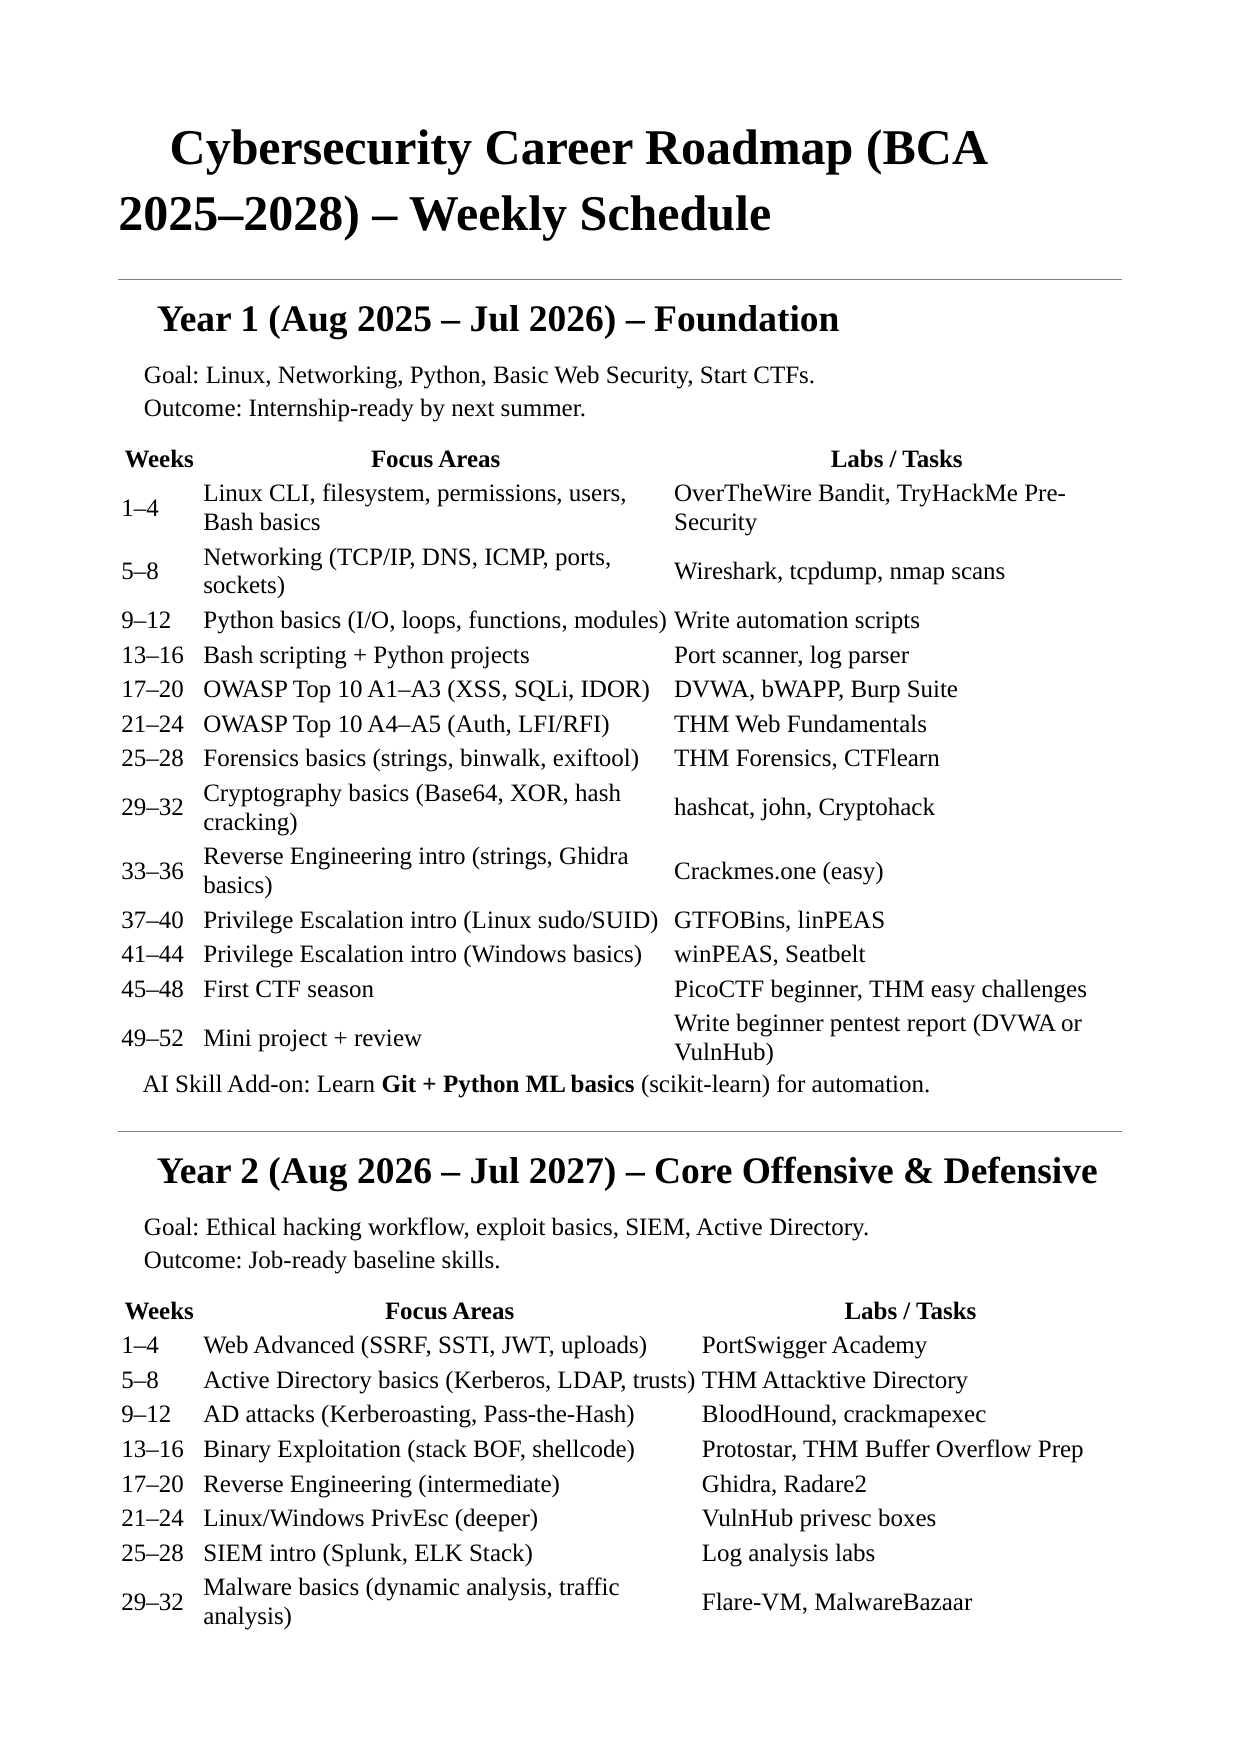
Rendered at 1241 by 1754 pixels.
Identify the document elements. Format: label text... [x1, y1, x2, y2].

table_cell THM Web Fundamentals [671, 706, 1122, 741]
table_cell 37–40 [118, 902, 200, 936]
table_header Focus Areas [200, 1293, 699, 1327]
table_cell Web Advanced (SSRF, SSTI, JWT, uploads) [200, 1328, 699, 1362]
table_cell 1–4 [118, 476, 200, 539]
table_cell Binary Exploitation (stack BOF, shellcode) [200, 1431, 699, 1466]
table_cell Privilege Escalation intro (Linux sudo/SUID) [200, 902, 671, 936]
table_cell Ghidra, Radare2 [699, 1466, 1122, 1500]
subtitle 📅 Year 1 (Aug 2025 – Jul 2026) – Foundation [118, 296, 1122, 339]
table_cell 49–52 [118, 1006, 200, 1069]
table_cell Port scanner, log parser [671, 637, 1122, 671]
table_cell Mini project + review [200, 1006, 671, 1069]
table_header Weeks [118, 441, 200, 476]
table_cell Malware basics (dynamic analysis, traffic analysis) [200, 1570, 699, 1633]
text 💡 AI Skill Add-on: Learn Git + Python ML basics (scikit-learn) for automation. [118, 1069, 1122, 1098]
table_cell Python basics (I/O, loops, functions, modules) [200, 602, 671, 637]
table_cell 29–32 [118, 775, 200, 838]
table_cell Protostar, THM Buffer Overflow Prep [699, 1431, 1122, 1466]
table_cell 13–16 [118, 637, 200, 671]
table_cell 9–12 [118, 1397, 200, 1431]
table_header Labs / Tasks [699, 1293, 1122, 1327]
table_cell GTFOBins, linPEAS [671, 902, 1122, 936]
table_header Weeks [118, 1293, 200, 1327]
table_cell OWASP Top 10 A1–A3 (XSS, SQLi, IDOR) [200, 671, 671, 706]
subtitle 📅 Year 2 (Aug 2026 – Jul 2027) – Core Offensive & Defensive [118, 1148, 1122, 1191]
table_cell Write beginner pentest report (DVWA or VulnHub) [671, 1006, 1122, 1069]
table_cell Networking (TCP/IP, DNS, ICMP, ports, sockets) [200, 539, 671, 602]
table_cell Privilege Escalation intro (Windows basics) [200, 936, 671, 971]
table_cell Reverse Engineering intro (strings, Ghidra basics) [200, 839, 671, 902]
table_cell Flare-VM, MalwareBazaar [699, 1570, 1122, 1633]
table_cell Linux CLI, filesystem, permissions, users, Bash basics [200, 476, 671, 539]
table_cell Linux/Windows PrivEsc (deeper) [200, 1500, 699, 1535]
subtitle 📘 Cybersecurity Career Roadmap (BCA 2025–2028) – Weekly Schedule [118, 118, 1122, 242]
table_cell Reverse Engineering (intermediate) [200, 1466, 699, 1500]
table_header Focus Areas [200, 441, 671, 476]
table_cell 25–28 [118, 1535, 200, 1569]
table_cell Crackmes.one (easy) [671, 839, 1122, 902]
table_cell 9–12 [118, 602, 200, 637]
table_cell AD attacks (Kerberoasting, Pass-the-Hash) [200, 1397, 699, 1431]
table_cell VulnHub privesc boxes [699, 1500, 1122, 1535]
table_cell 17–20 [118, 671, 200, 706]
table_cell 45–48 [118, 971, 200, 1006]
table_cell Forensics basics (strings, binwalk, exiftool) [200, 741, 671, 775]
table_cell THM Attacktive Directory [699, 1362, 1122, 1397]
table_cell Active Directory basics (Kerberos, LDAP, trusts) [200, 1362, 699, 1397]
table_cell PortSwigger Academy [699, 1328, 1122, 1362]
table_header Labs / Tasks [671, 441, 1122, 476]
table_cell 29–32 [118, 1570, 200, 1633]
table_cell 1–4 [118, 1328, 200, 1362]
table_cell OverTheWire Bandit, TryHackMe Pre-Security [671, 476, 1122, 539]
table_cell THM Forensics, CTFlearn [671, 741, 1122, 775]
table_cell OWASP Top 10 A4–A5 (Auth, LFI/RFI) [200, 706, 671, 741]
table_cell 21–24 [118, 706, 200, 741]
table_cell SIEM intro (Splunk, ELK Stack) [200, 1535, 699, 1569]
table_cell 5–8 [118, 1362, 200, 1397]
table_cell 21–24 [118, 1500, 200, 1535]
table_cell Write automation scripts [671, 602, 1122, 637]
table_cell PicoCTF beginner, THM easy challenges [671, 971, 1122, 1006]
table_cell Cryptography basics (Base64, XOR, hash cracking) [200, 775, 671, 838]
text 🎯 Goal: Ethical hacking workflow, exploit basics, SIEM, Active Directory. 💼 Outcome: Job-ready baseline skills. [118, 1212, 1122, 1274]
table_cell First CTF season [200, 971, 671, 1006]
table_cell 41–44 [118, 936, 200, 971]
table_cell BloodHound, crackmapexec [699, 1397, 1122, 1431]
table_cell 5–8 [118, 539, 200, 602]
text 🎯 Goal: Linux, Networking, Python, Basic Web Security, Start CTFs. 💼 Outcome: Internship-ready by next summer. [118, 360, 1122, 422]
table_cell 25–28 [118, 741, 200, 775]
table_cell 17–20 [118, 1466, 200, 1500]
table_cell hashcat, john, Cryptohack [671, 775, 1122, 838]
table_cell Log analysis labs [699, 1535, 1122, 1569]
table_cell 33–36 [118, 839, 200, 902]
table_cell DVWA, bWAPP, Burp Suite [671, 671, 1122, 706]
table_cell Bash scripting + Python projects [200, 637, 671, 671]
table_cell winPEAS, Seatbelt [671, 936, 1122, 971]
table_cell 13–16 [118, 1431, 200, 1466]
table_cell Wireshark, tcpdump, nmap scans [671, 539, 1122, 602]
